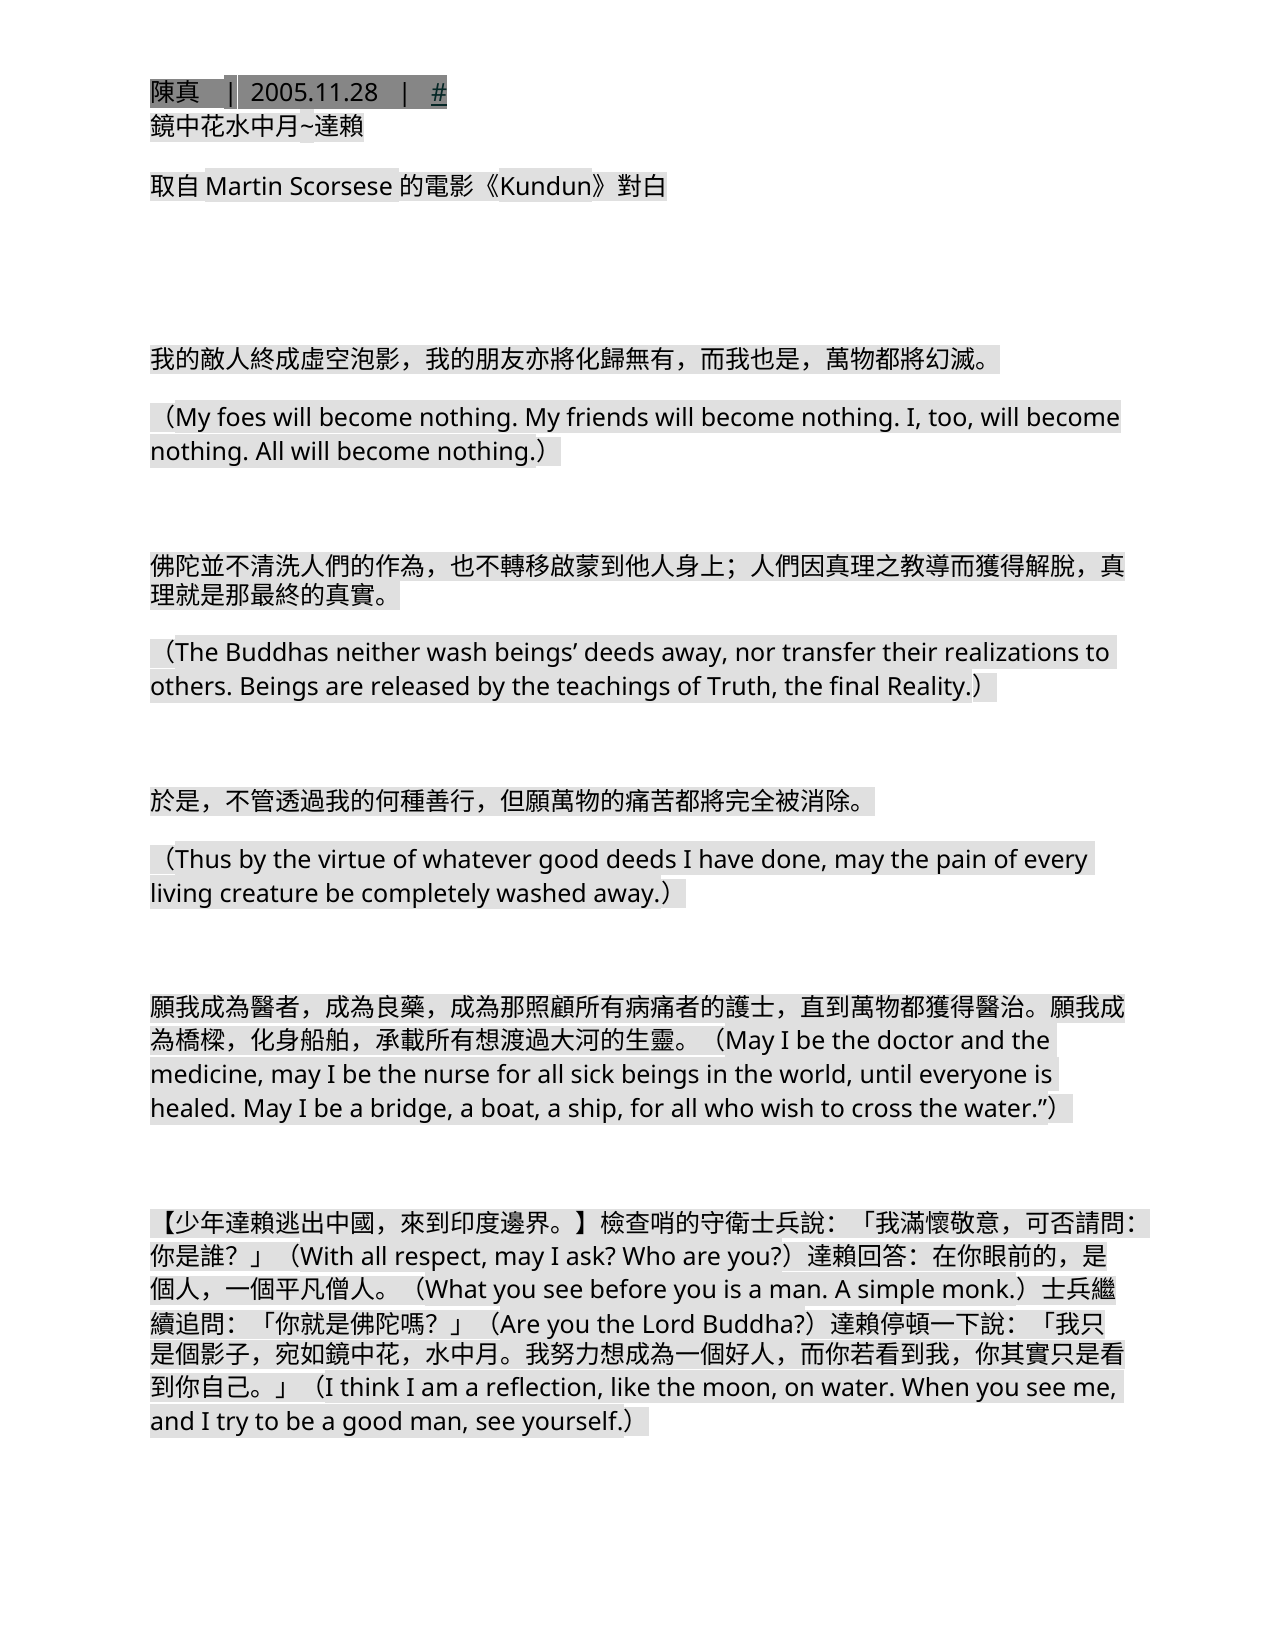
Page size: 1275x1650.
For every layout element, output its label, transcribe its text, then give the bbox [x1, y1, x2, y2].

text （The Buddhas neither wash beings’ deeds away, nor transfer their realizations to others. Beings are released by the teachings of Truth, the final Reality.） [150, 635, 1125, 703]
text 願我成為醫者，成為良藥，成為那照顧所有病痛者的護士，直到萬物都獲得醫治。願我成為橋樑，化身船舶，承載所有想渡過大河的生靈。（May I be the doctor and the medicine, may I be the nurse for all sick beings in the world, until everyone is healed. May I be a bridge, a boat, a ship, for all who wish to cross the water.”） [150, 993, 1125, 1125]
text 取自Martin Scorsese 的電影《Kundun》對白 [150, 168, 1125, 202]
text 我的敵人終成虛空泡影，我的朋友亦將化歸無有，而我也是，萬物都將幻滅。 [150, 345, 1125, 374]
text 鏡中花水中月~達賴 [150, 109, 1125, 143]
text 於是，不管透過我的何種善行，但願萬物的痛苦都將完全被消除。 [150, 787, 1125, 816]
text 佛陀並不清洗人們的作為，也不轉移啟蒙到他人身上；人們因真理之教導而獲得解脫，真理就是那最終的真實。 [150, 552, 1125, 610]
text 陳真 | 2005.11.28 | # [150, 75, 1125, 109]
text （Thus by the virtue of whatever good deeds I have done, may the pain of every living creature be completely washed away.） [150, 841, 1125, 909]
text （My foes will become nothing. My friends will become nothing. I, too, will become nothing. All will become nothing.） [150, 399, 1125, 468]
text 【少年達賴逃出中國，來到印度邊界。】檢查哨的守衛士兵說：「我滿懷敬意，可否請問：你是誰？」（With all respect, may I ask? Who are you?）達賴回答：在你眼前的，是個人，一個平凡僧人。（What you see before you is a man. A simple monk.）士兵繼續追問：「你就是佛陀嗎？」（Are you the Lord Buddha?）達賴停頓一下說：「我只是個影子，宛如鏡中花，水中月。我努力想成為一個好人，而你若看到我，你其實只是看到你自己。」（I think I am a reflection, like the moon, on water. When you see me, and I try to be a good man, see yourself.） [150, 1209, 1125, 1438]
